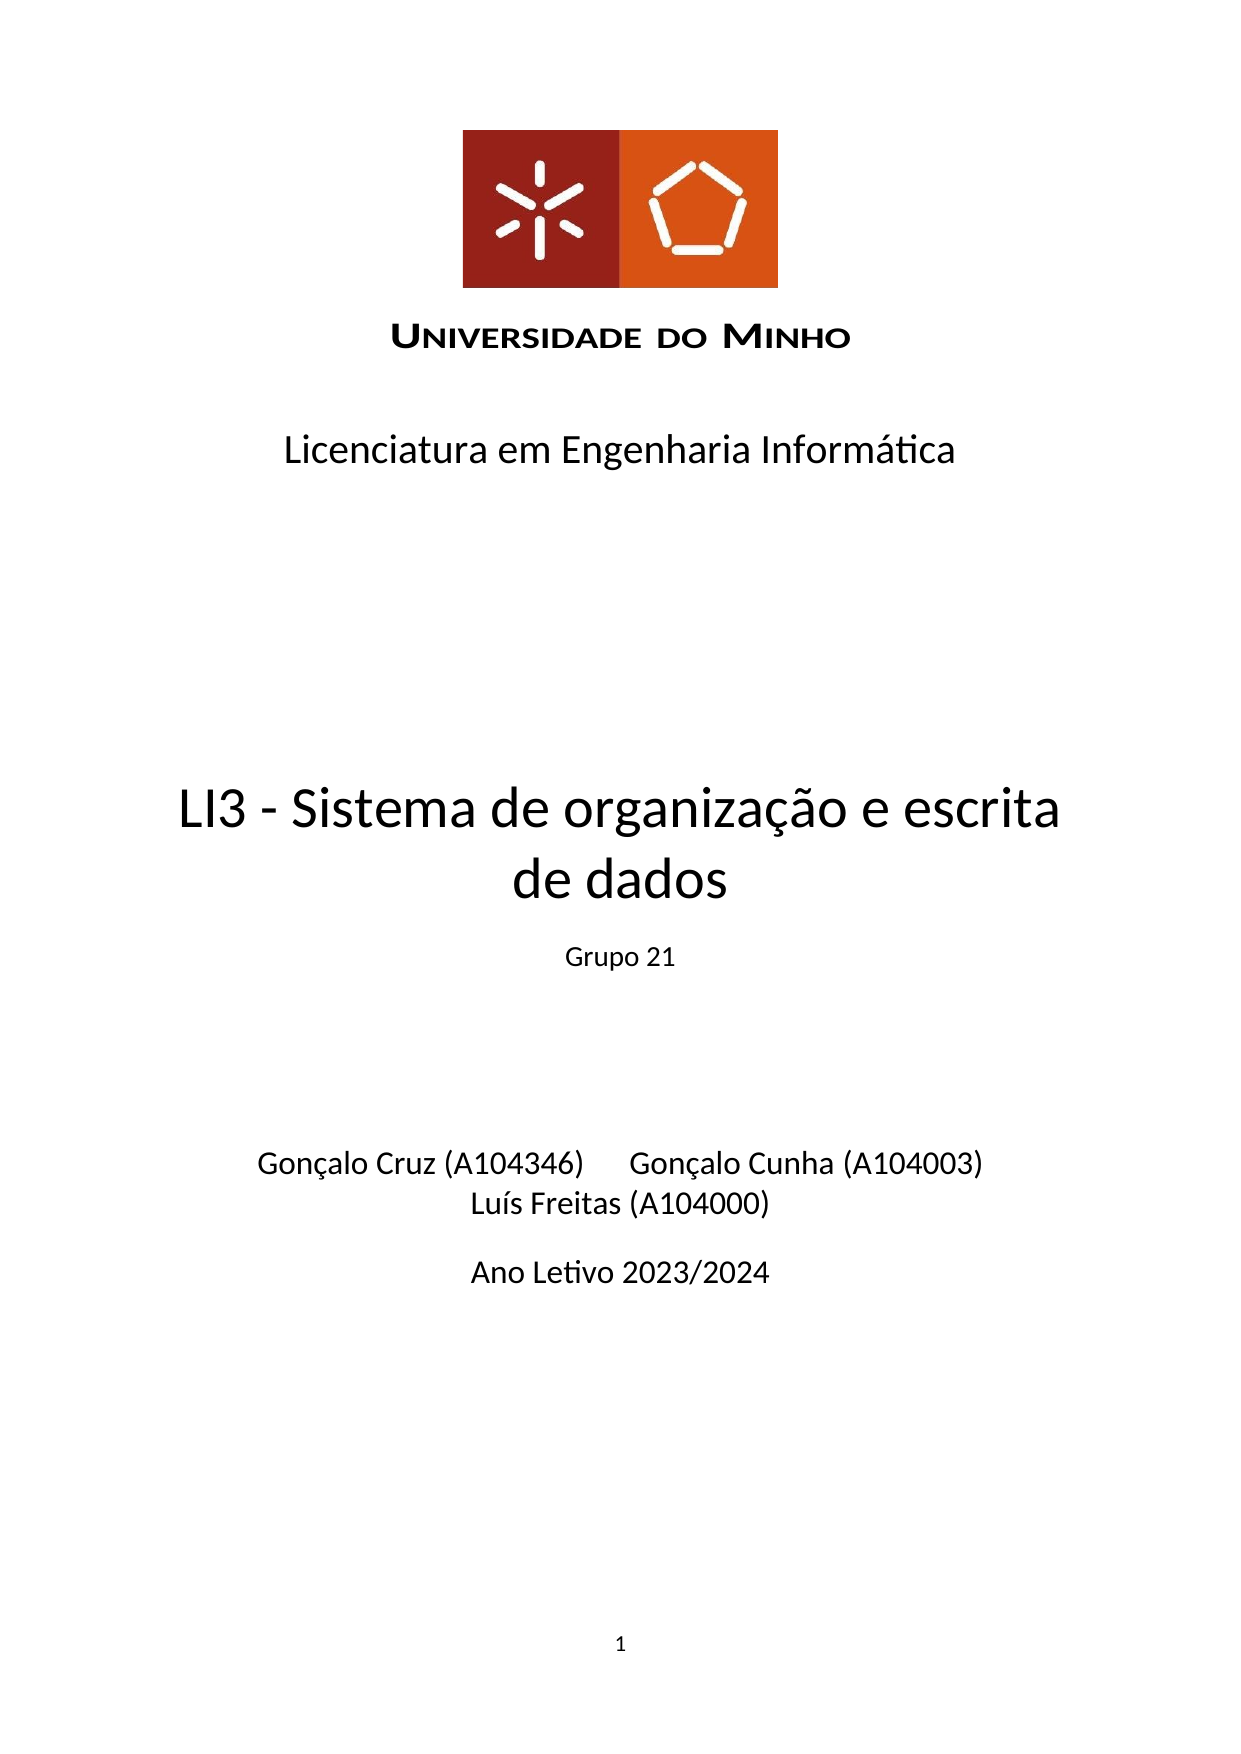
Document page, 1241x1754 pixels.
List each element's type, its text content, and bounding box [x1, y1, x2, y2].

title LI3 - Sistema de organização e escrita de dados [177, 771, 1063, 913]
text Gonçalo Cruz (A104346) Gonçalo Cunha (A104003) [177, 1142, 1063, 1182]
text Luís Freitas (A104000) [177, 1182, 1063, 1223]
picture [462, 130, 778, 288]
title Universidade do Minho [177, 312, 1063, 358]
title Licenciatura em Engenharia Informática [177, 423, 1063, 474]
title Grupo 21 [177, 938, 1063, 974]
text Ano Letivo 2023/2024 [177, 1251, 1063, 1292]
